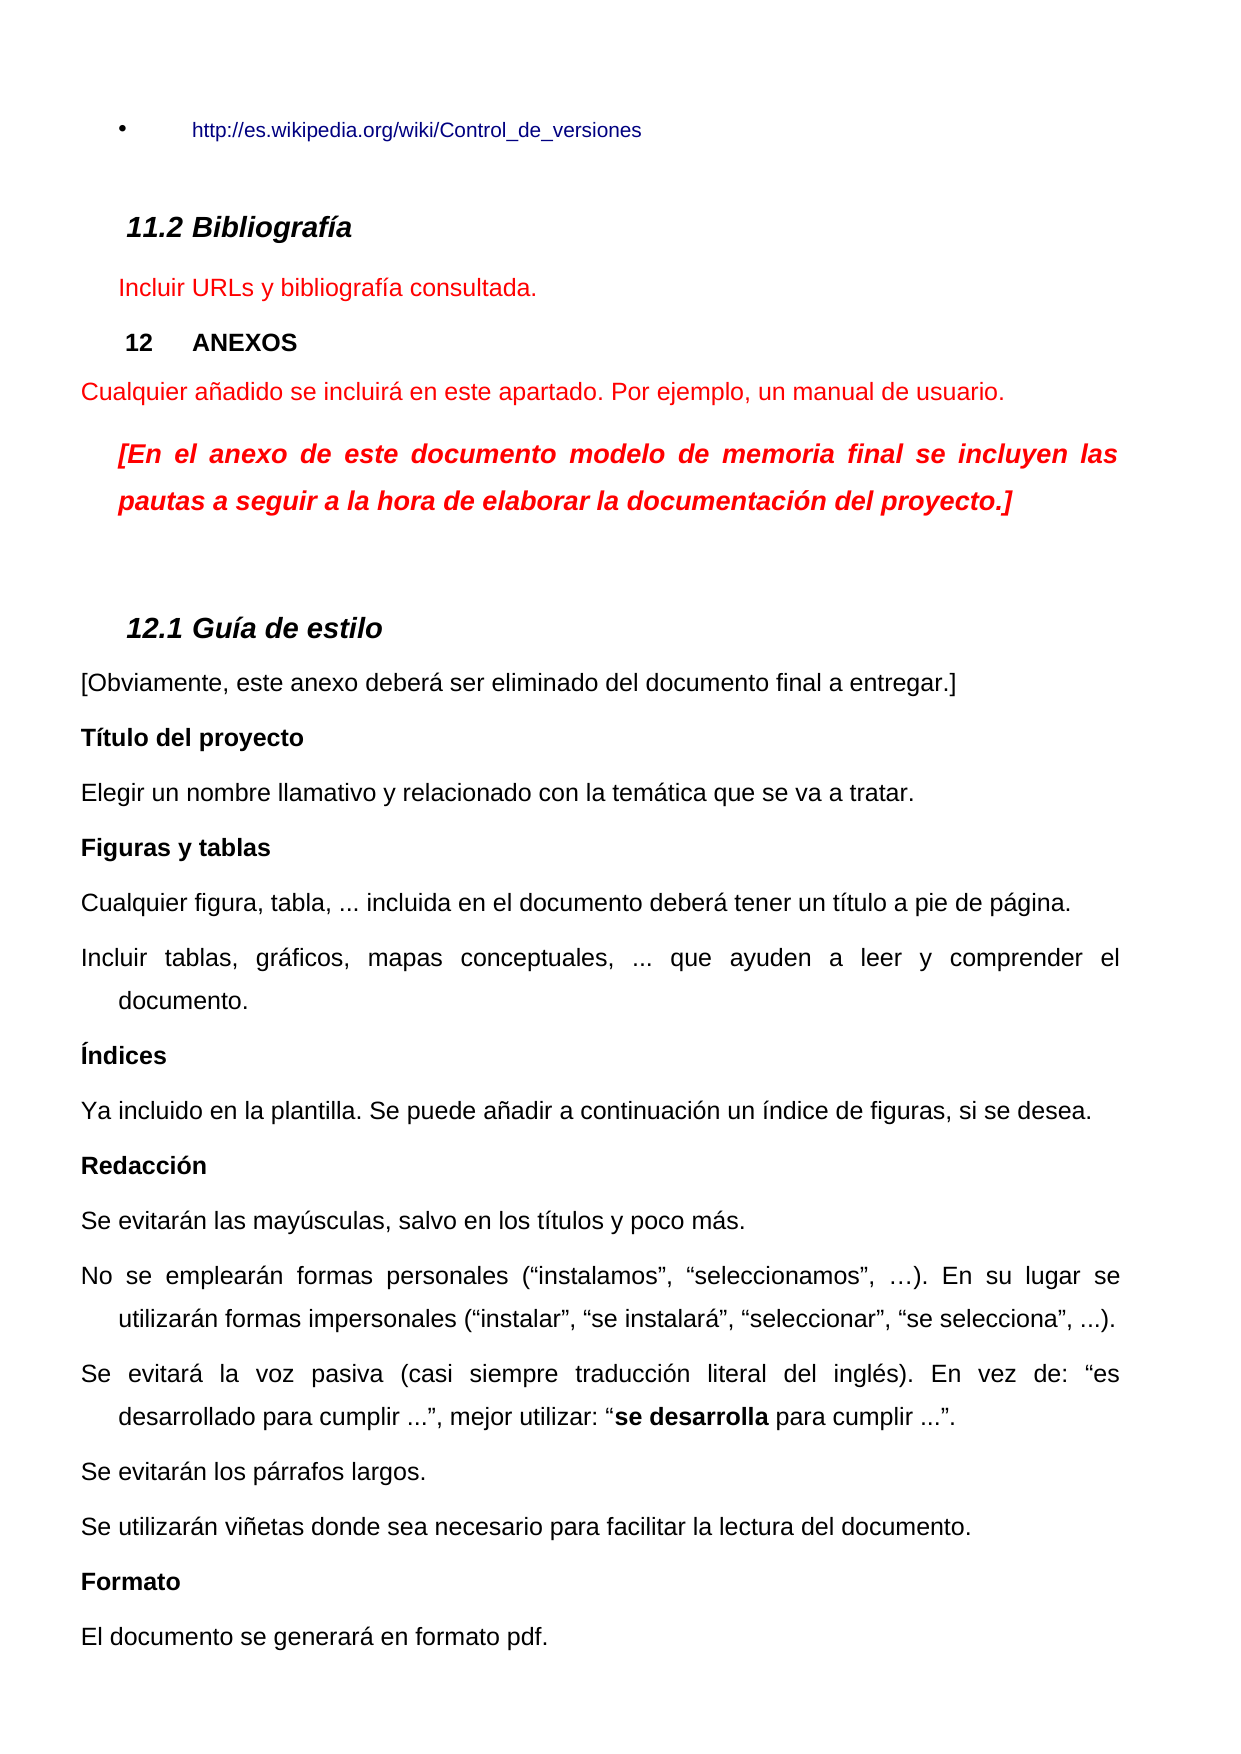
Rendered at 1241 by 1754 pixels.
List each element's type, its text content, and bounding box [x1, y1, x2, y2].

text Cualquier añadido se incluirá en este apartado. Por ejemplo, un manual de usuario. [81, 377, 1122, 406]
text Título del proyecto [81, 723, 1122, 751]
text Incluir tablas, gráficos, mapas conceptuales, ... que ayuden a leer y comprender el documento. [81, 943, 1122, 1014]
list http://es.wikipedia.org/wiki/Control_de_versiones [118, 118, 1122, 143]
text [En el anexo de este documento modelo de memoria final se incluyen las pautas a seguir a la hora de elaborar la documentación del proyecto.] [118, 438, 1122, 516]
subtitle ANEXOS [118, 328, 1122, 357]
text Cualquier figura, tabla, ... incluida en el documento deberá tener un título a pie de página. [81, 888, 1122, 916]
text [Obviamente, este anexo deberá ser eliminado del documento final a entregar.] [81, 668, 1122, 696]
text Se evitarán las mayúsculas, salvo en los títulos y poco más. [81, 1206, 1122, 1234]
text Se utilizarán viñetas donde sea necesario para facilitar la lectura del documento. [81, 1512, 1122, 1541]
text Figuras y tablas [81, 833, 1122, 861]
text Índices [81, 1041, 1122, 1069]
subtitle Guía de estilo [118, 611, 1122, 645]
subtitle Bibliografía [118, 211, 1122, 244]
text Redacción [81, 1151, 1122, 1179]
text Elegir un nombre llamativo y relacionado con la temática que se va a tratar. [81, 778, 1122, 806]
text Se evitarán los párrafos largos. [81, 1457, 1122, 1486]
text Ya incluido en la plantilla. Se puede añadir a continuación un índice de figuras, si se desea. [81, 1096, 1122, 1124]
text No se emplearán formas personales (“instalamos”, “seleccionamos”, …). En su lugar se utilizarán formas impersonales (“instalar”, “se instalará”, “seleccionar”, “se selecciona”, ...). [81, 1261, 1122, 1333]
text El documento se generará en formato pdf. [81, 1622, 1122, 1651]
text Formato [81, 1567, 1122, 1596]
text Se evitará la voz pasiva (casi siempre traducción literal del inglés). En vez de: “es desarrollado para cumplir ...”, mejor utilizar: “se desarrolla para cumplir ...”. [81, 1359, 1122, 1431]
text Incluir URLs y bibliografía consultada. [118, 273, 1122, 301]
